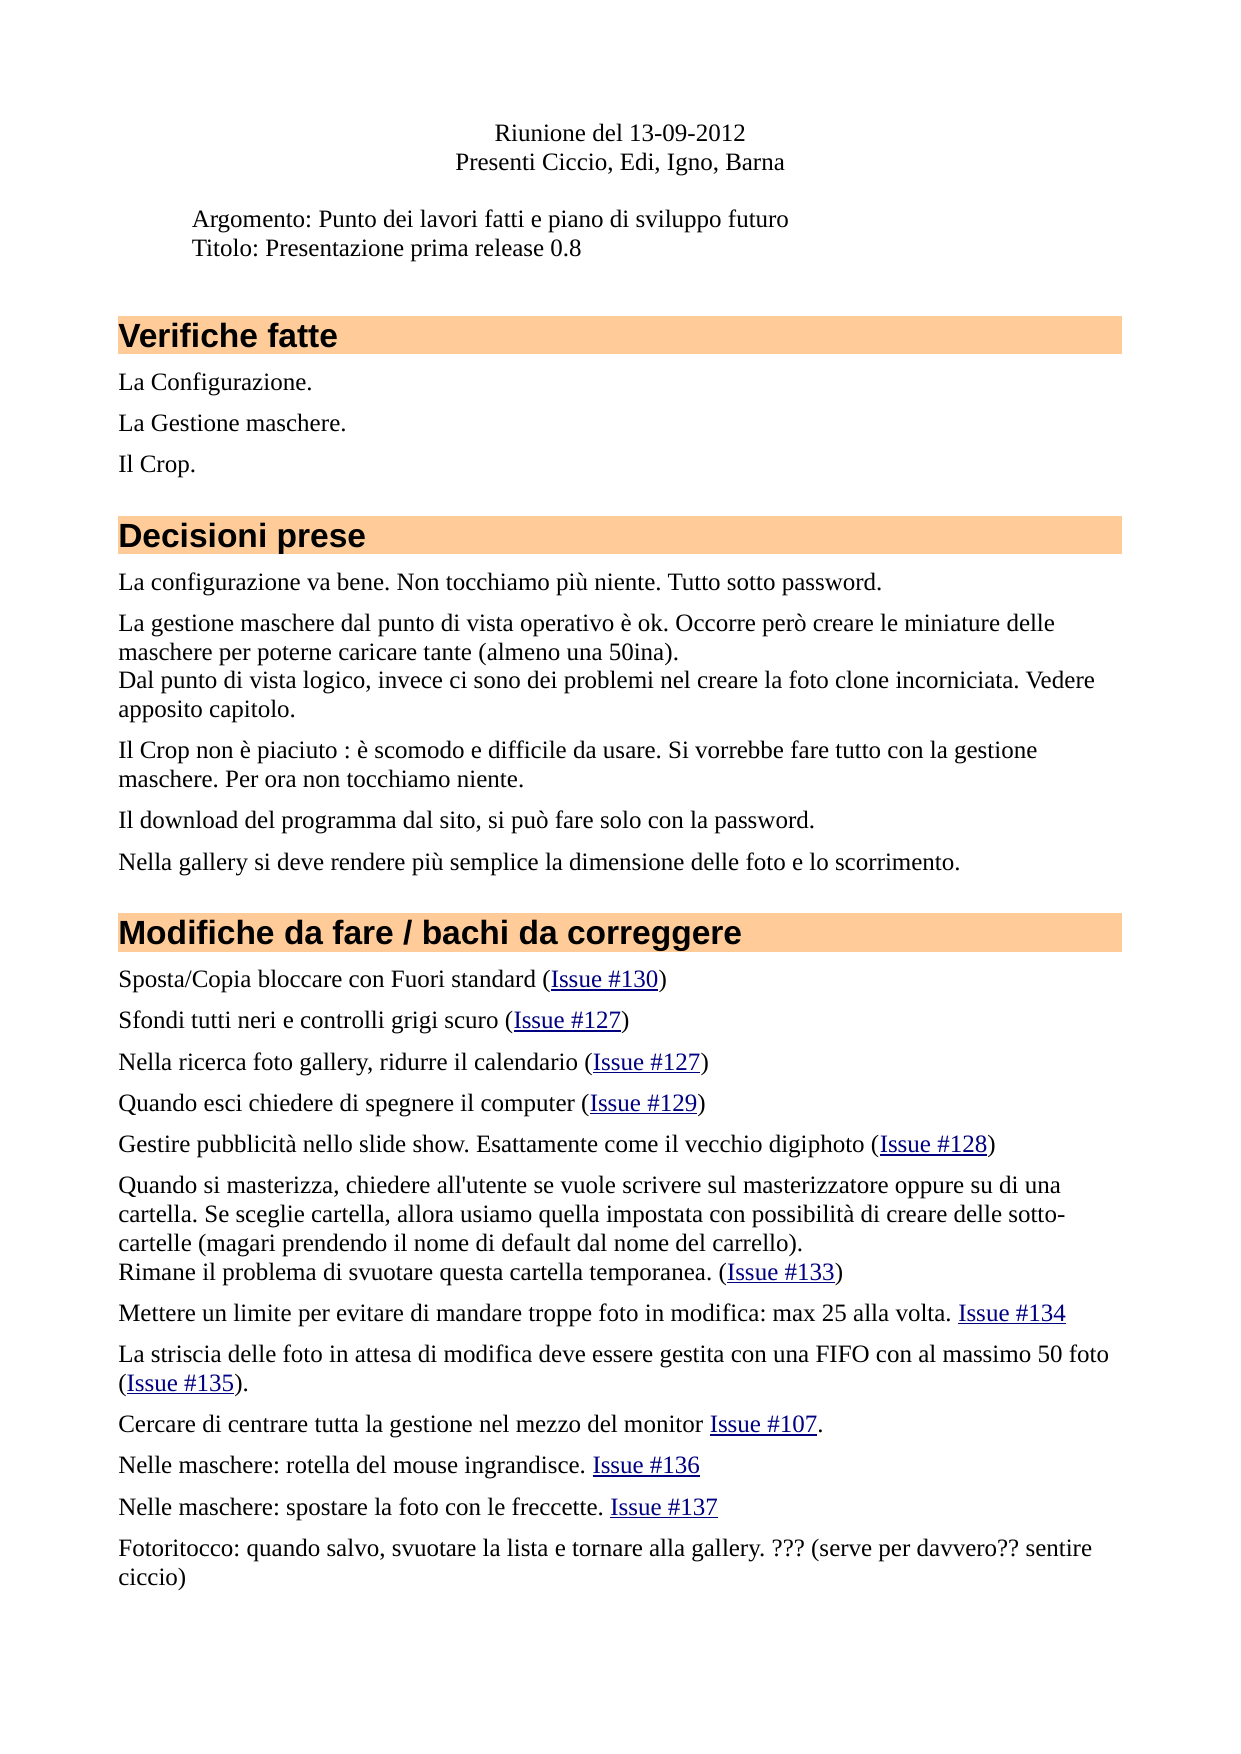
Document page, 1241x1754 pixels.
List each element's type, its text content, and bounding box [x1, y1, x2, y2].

text La Gestione maschere. [118, 408, 1122, 437]
text La configurazione va bene. Non tocchiamo più niente. Tutto sotto password. [118, 567, 1122, 595]
text Quando esci chiedere di spegnere il computer (Issue #129) [118, 1088, 1122, 1117]
text La Configurazione. [118, 367, 1122, 396]
text Nelle maschere: rotella del mouse ingrandisce. Issue #136 [118, 1450, 1122, 1479]
text Nella gallery si deve rendere più semplice la dimensione delle foto e lo scorrimento. [118, 847, 1122, 875]
text Il download del programma dal sito, si può fare solo con la password. [118, 805, 1122, 834]
text Titolo: Presentazione prima release 0.8 [118, 233, 1122, 262]
text Il Crop. [118, 449, 1122, 478]
text La gestione maschere dal punto di vista operativo è ok. Occorre però creare le miniature delle maschere per poterne caricare tante (almeno una 50ina). Dal punto di vista logico, invece ci sono dei problemi nel creare la foto clone incorniciata. Vedere apposito capitolo. [118, 608, 1122, 723]
text Cercare di centrare tutta la gestione nel mezzo del monitor Issue #107. [118, 1409, 1122, 1438]
text Sposta/Copia bloccare con Fuori standard (Issue #130) [118, 964, 1122, 993]
subtitle Modifiche da fare / bachi da correggere [118, 913, 1122, 952]
text Sfondi tutti neri e controlli grigi scuro (Issue #127) [118, 1005, 1122, 1034]
text Fotoritocco: quando salvo, svuotare la lista e tornare alla gallery. ??? (serve per davvero?? sentire ciccio) [118, 1533, 1122, 1590]
subtitle Verifiche fatte [118, 316, 1122, 354]
text La striscia delle foto in attesa di modifica deve essere gestita con una FIFO con al massimo 50 foto (Issue #135). [118, 1339, 1122, 1397]
subtitle Decisioni prese [118, 516, 1122, 554]
text Il Crop non è piaciuto : è scomodo e difficile da usare. Si vorrebbe fare tutto con la gestione maschere. Per ora non tocchiamo niente. [118, 735, 1122, 793]
text Nella ricerca foto gallery, ridurre il calendario (Issue #127) [118, 1047, 1122, 1075]
text Gestire pubblicità nello slide show. Esattamente come il vecchio digiphoto (Issue #128) [118, 1129, 1122, 1158]
text Quando si masterizza, chiedere all'utente se vuole scrivere sul masterizzatore oppure su di una cartella. Se sceglie cartella, allora usiamo quella impostata con possibilità di creare delle sotto-cartelle (magari prendendo il nome di default dal nome del carrello). Rimane il problema di svuotare questa cartella temporanea. (Issue #133) [118, 1170, 1122, 1285]
text Nelle maschere: spostare la foto con le freccette. Issue #137 [118, 1492, 1122, 1520]
text Riunione del 13-09-2012 [118, 118, 1122, 147]
text Argomento: Punto dei lavori fatti e piano di sviluppo futuro [118, 204, 1122, 233]
text Presenti Ciccio, Edi, Igno, Barna [118, 147, 1122, 176]
text Mettere un limite per evitare di mandare troppe foto in modifica: max 25 alla volta. Issue #134 [118, 1298, 1122, 1327]
